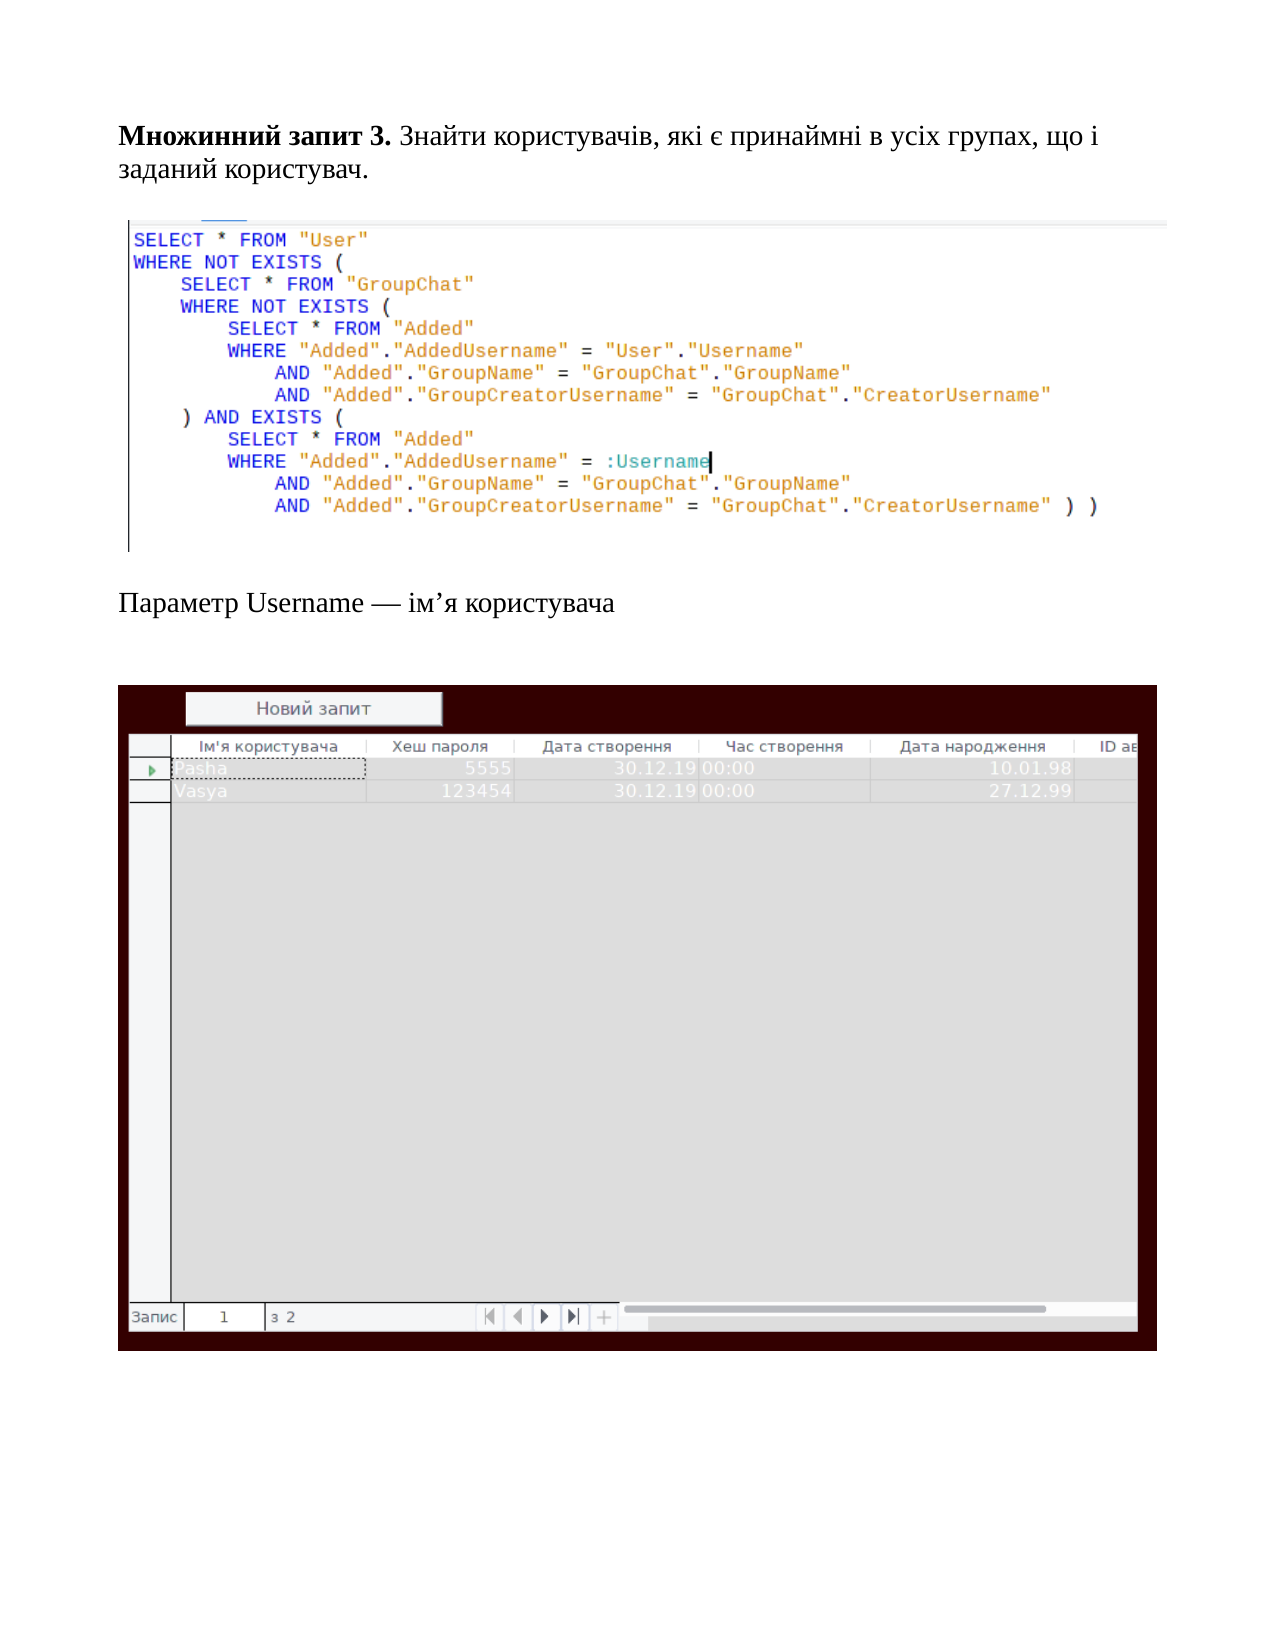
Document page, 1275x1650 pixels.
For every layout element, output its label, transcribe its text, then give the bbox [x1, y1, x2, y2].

text Параметр Username — ім’я користувача [118, 585, 1157, 618]
picture [118, 685, 1157, 1351]
picture [128, 220, 1167, 552]
text Множинний запит 3. Знайти користувачів, які є принаймні в усіх групах, що і заданий користувач. [118, 118, 1157, 185]
